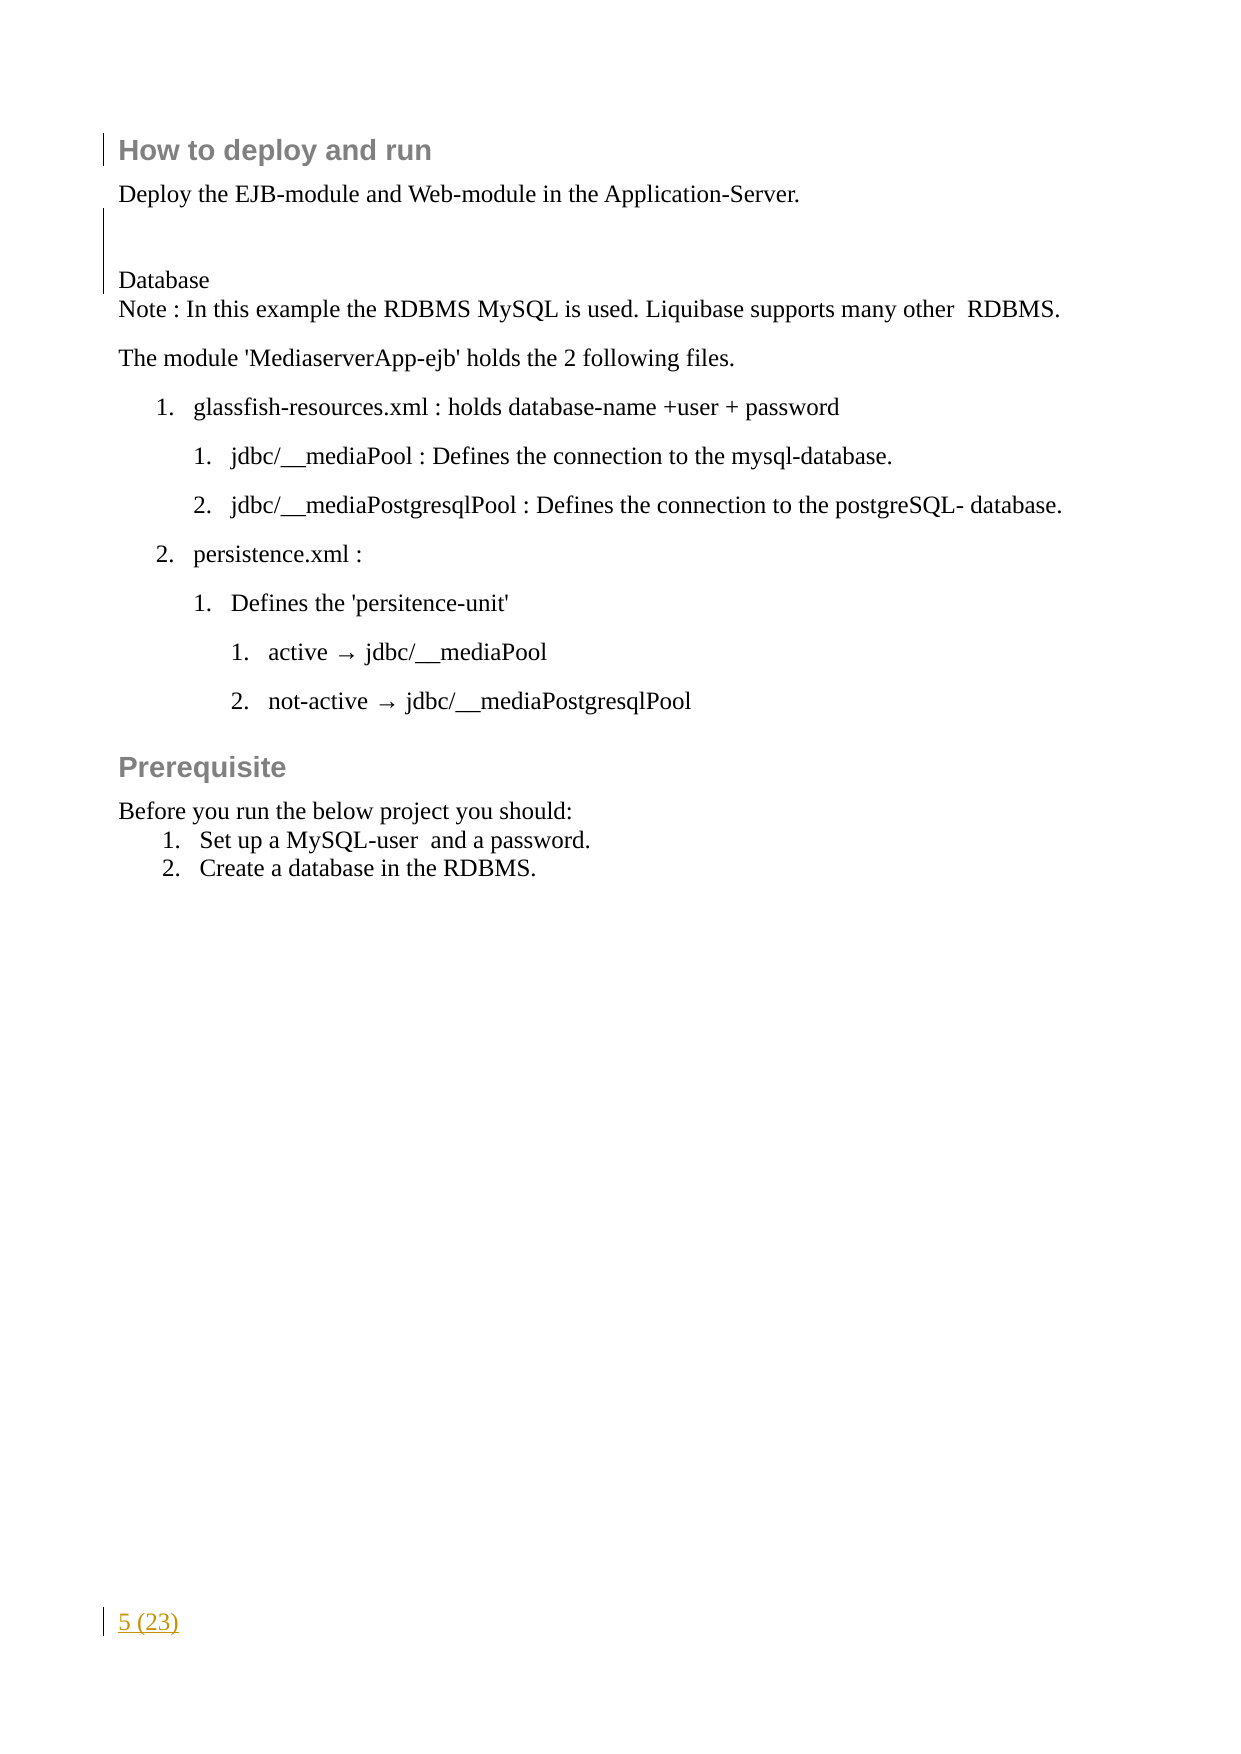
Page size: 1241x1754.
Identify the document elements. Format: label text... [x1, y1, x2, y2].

subtitle Prerequisite [118, 750, 1122, 783]
list not-active → jdbc/__mediaPostgresqlPool [231, 686, 1122, 715]
text The module 'MediaserverApp-ejb' holds the 2 following files. [118, 343, 1122, 372]
list jdbc/__mediaPostgresqlPool : Defines the connection to the postgreSQL- database. [193, 490, 1122, 519]
text Before you run the below project you should: [118, 796, 1122, 825]
text Note : In this example the RDBMS MySQL is used. Liquibase supports many other RDBMS. [118, 294, 1122, 322]
list jdbc/__mediaPool : Defines the connection to the mysql-database. [193, 441, 1122, 470]
list glassfish-resources.xml : holds database-name +user + password [156, 392, 1122, 421]
list Create a database in the RDBMS. [162, 853, 1122, 882]
text Database [118, 207, 1122, 236]
list active → jdbc/__mediaPool [231, 637, 1122, 666]
list persistence.xml : [156, 539, 1122, 568]
text Deploy the EJB-module and Web-module in the Application-Server. [118, 179, 1122, 207]
list Defines the 'persitence-unit' [193, 588, 1122, 617]
list Set up a MySQL-user and a password. [162, 825, 1122, 853]
subtitle How to deploy and run [118, 133, 1122, 166]
